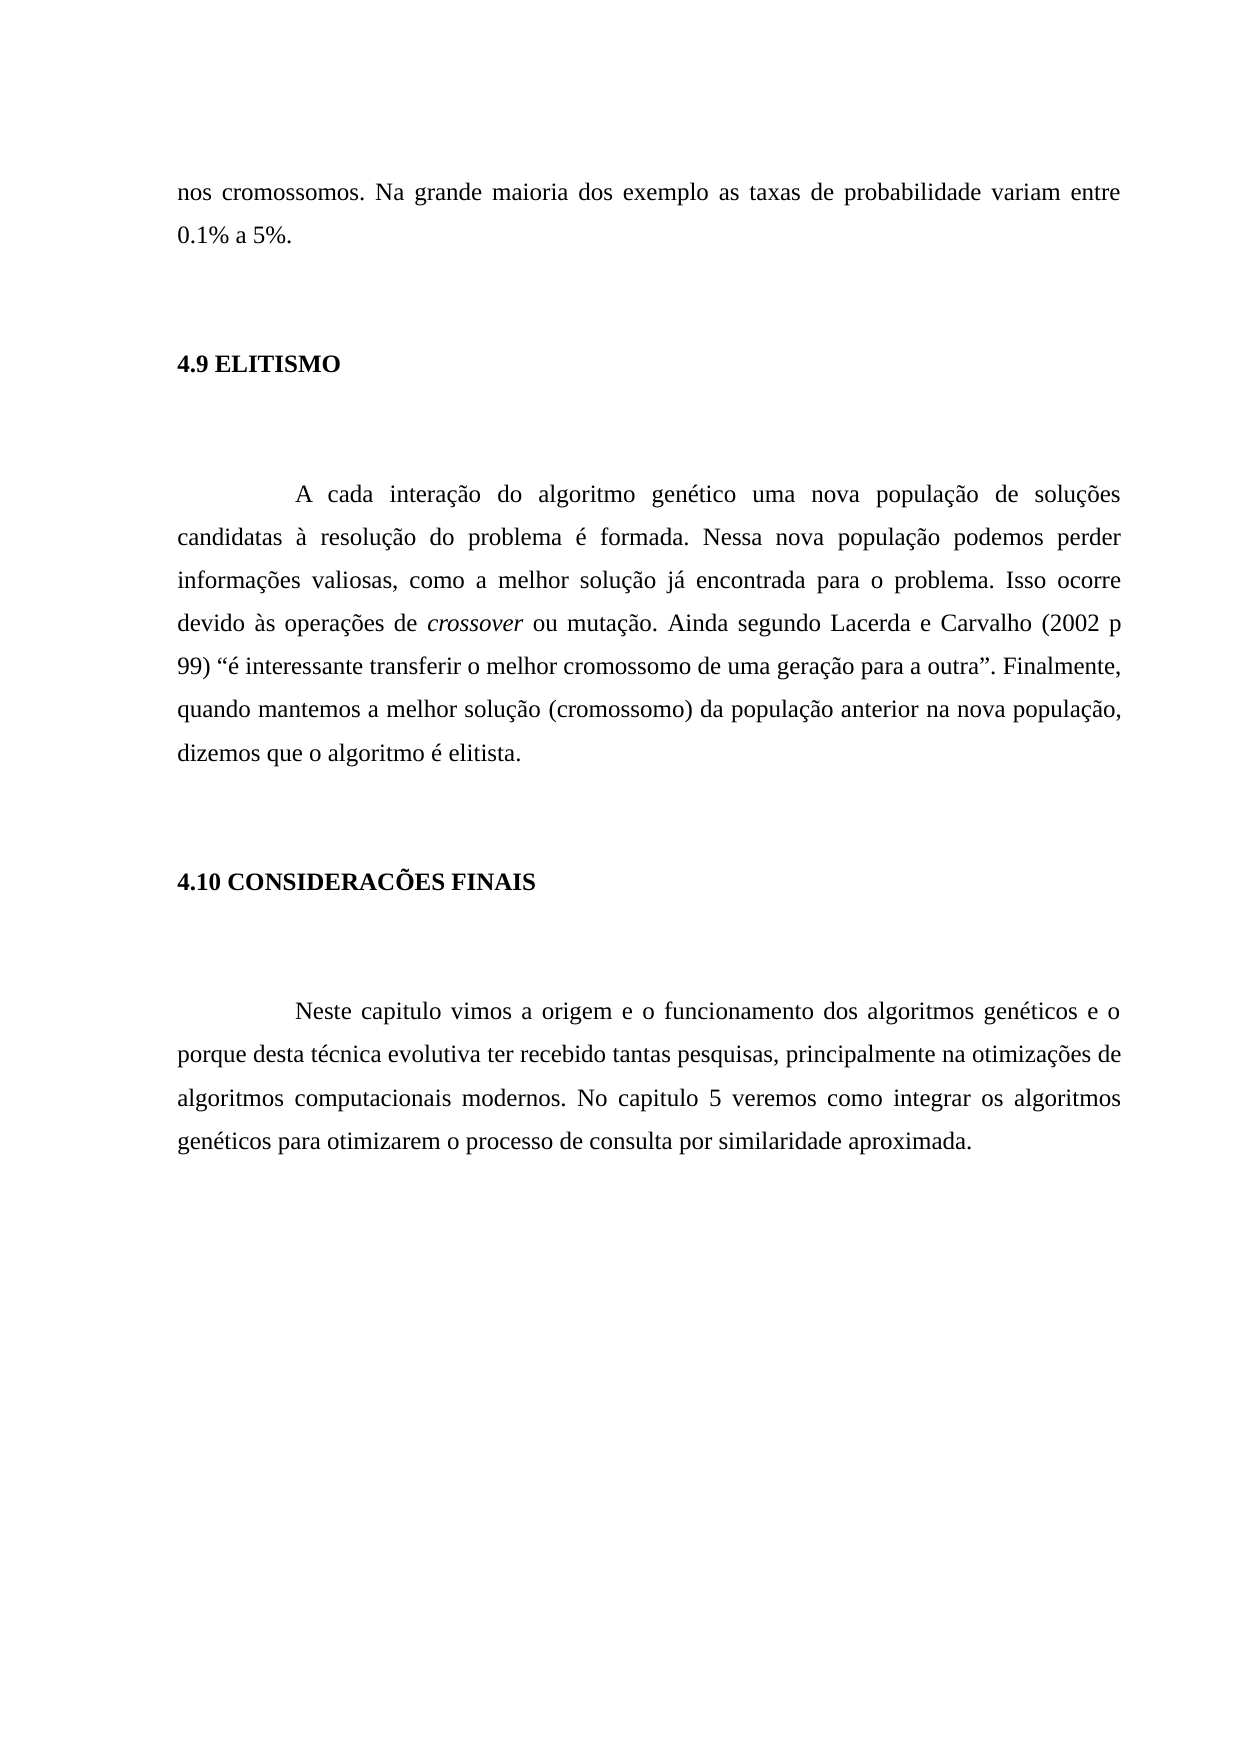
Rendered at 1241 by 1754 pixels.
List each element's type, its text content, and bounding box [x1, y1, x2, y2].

text 4.9 ELITISMO [177, 349, 1122, 378]
text 4.10 CONSIDERACÕES FINAIS [177, 867, 1122, 896]
text A cada interação do algoritmo genético uma nova população de soluções candidatas à resolução do problema é formada. Nessa nova população podemos perder informações valiosas, como a melhor solução já encontrada para o problema. Isso ocorre devido às operações de crossover ou mutação. Ainda segundo Lacerda e Carvalho (2002 p 99) “é interessante transferir o melhor cromossomo de uma geração para a outra”. Finalmente, quando mantemos a melhor solução (cromossomo) da população anterior na nova população, dizemos que o algoritmo é elitista. [177, 479, 1122, 766]
text Neste capitulo vimos a origem e o funcionamento dos algoritmos genéticos e o porque desta técnica evolutiva ter recebido tantas pesquisas, principalmente na otimizações de algoritmos computacionais modernos. No capitulo 5 veremos como integrar os algoritmos genéticos para otimizarem o processo de consulta por similaridade aproximada. [177, 996, 1122, 1154]
text nos cromossomos. Na grande maioria dos exemplo as taxas de probabilidade variam entre 0.1% a 5%. [177, 177, 1122, 249]
